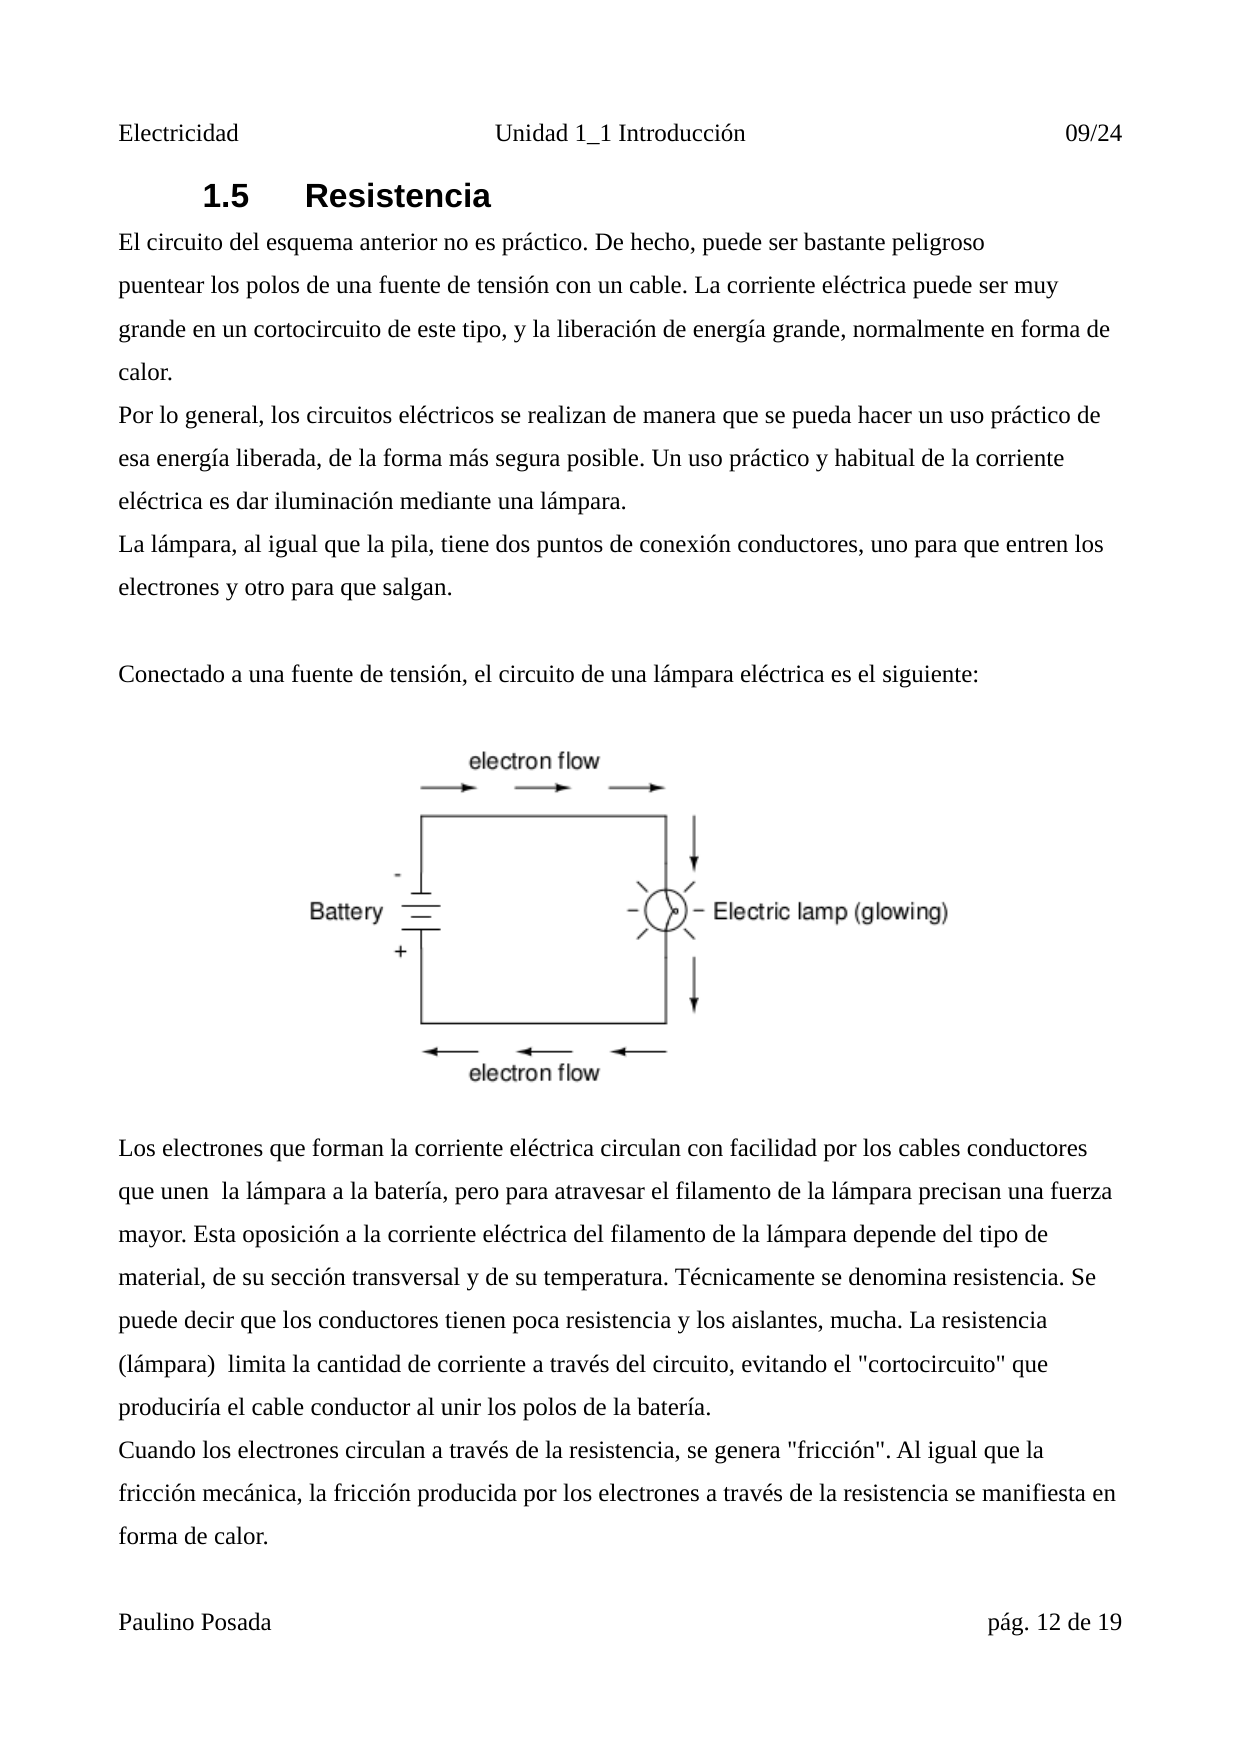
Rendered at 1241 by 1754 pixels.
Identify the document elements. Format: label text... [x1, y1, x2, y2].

text Por lo general, los circuitos eléctricos se realizan de manera que se pueda hacer un uso práctico de esa energía liberada, de la forma más segura posible. Un uso práctico y habitual de la corriente eléctrica es dar iluminación mediante una lámpara. [118, 400, 1122, 515]
text El circuito del esquema anterior no es práctico. De hecho, puede ser bastante peligroso [118, 227, 1122, 256]
text puentear los polos de una fuente de tensión con un cable. La corriente eléctrica puede ser muy grande en un cortocircuito de este tipo, y la liberación de energía grande, normalmente en forma de calor. [118, 271, 1122, 386]
text La lámpara, al igual que la pila, tiene dos puntos de conexión conductores, uno para que entren los electrones y otro para que salgan. [118, 529, 1122, 601]
text Cuando los electrones circulan a través de la resistencia, se genera "fricción". Al igual que la fricción mecánica, la fricción producida por los electrones a través de la resistencia se manifiesta en forma de calor. [118, 1435, 1122, 1550]
text Conectado a una fuente de tensión, el circuito de una lámpara eléctrica es el siguiente: [118, 659, 1122, 687]
subtitle Resistencia [193, 176, 1122, 215]
picture [283, 745, 957, 1092]
text Los electrones que forman la corriente eléctrica circulan con facilidad por los cables conductores que unen la lámpara a la batería, pero para atravesar el filamento de la lámpara precisan una fuerza mayor. Esta oposición a la corriente eléctrica del filamento de la lámpara depende del tipo de material, de su sección transversal y de su temperatura. Técnicamente se denomina resistencia. Se puede decir que los conductores tienen poca resistencia y los aislantes, mucha. La resistencia (lámpara) limita la cantidad de corriente a través del circuito, evitando el "cortocircuito" que produciría el cable conductor al unir los polos de la batería. [118, 1133, 1122, 1421]
